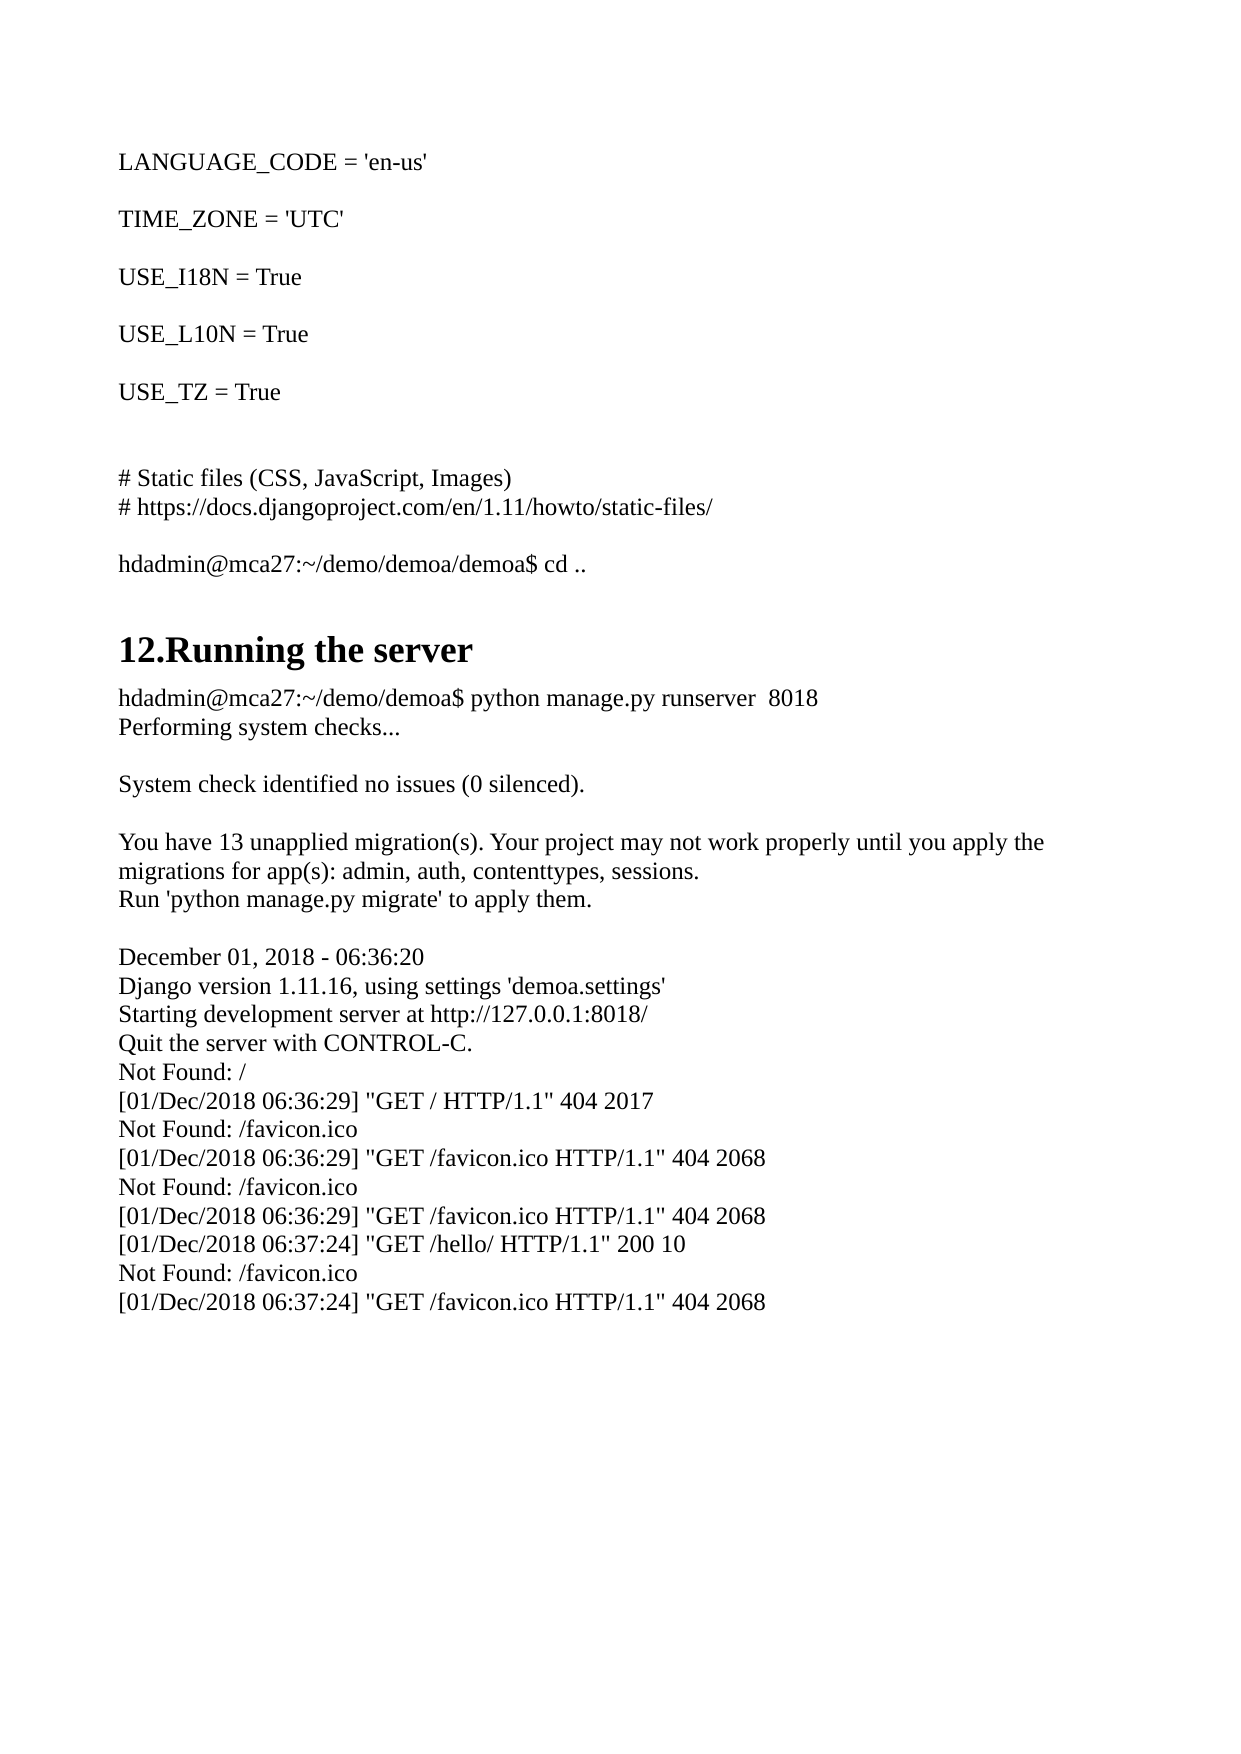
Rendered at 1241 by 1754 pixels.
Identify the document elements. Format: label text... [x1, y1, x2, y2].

text LANGUAGE_CODE = 'en-us' [118, 147, 1122, 176]
text Not Found: /favicon.ico [118, 1172, 1122, 1201]
text USE_L10N = True [118, 319, 1122, 348]
text TIME_ZONE = 'UTC' [118, 204, 1122, 233]
text Not Found: /favicon.ico [118, 1258, 1122, 1287]
text # Static files (CSS, JavaScript, Images) [118, 463, 1122, 492]
text hdadmin@mca27:~/demo/demoa/demoa$ cd .. [118, 549, 1122, 578]
text You have 13 unapplied migration(s). Your project may not work properly until you apply the migrations for app(s): admin, auth, contenttypes, sessions. [118, 827, 1122, 884]
text December 01, 2018 - 06:36:20 [118, 942, 1122, 971]
text System check identified no issues (0 silenced). [118, 769, 1122, 798]
text Performing system checks... [118, 712, 1122, 741]
text [01/Dec/2018 06:36:29] "GET / HTTP/1.1" 404 2017 [118, 1086, 1122, 1114]
text [01/Dec/2018 06:37:24] "GET /favicon.ico HTTP/1.1" 404 2068 [118, 1287, 1122, 1316]
text hdadmin@mca27:~/demo/demoa$ python manage.py runserver 8018 [118, 683, 1122, 712]
text USE_TZ = True [118, 377, 1122, 406]
subtitle 12.Running the server [118, 628, 1122, 671]
text Django version 1.11.16, using settings 'demoa.settings' [118, 971, 1122, 999]
text Not Found: /favicon.ico [118, 1114, 1122, 1143]
text Not Found: / [118, 1057, 1122, 1086]
text [01/Dec/2018 06:36:29] "GET /favicon.ico HTTP/1.1" 404 2068 [118, 1201, 1122, 1229]
text Quit the server with CONTROL-C. [118, 1028, 1122, 1057]
text # https://docs.djangoproject.com/en/1.11/howto/static-files/ [118, 492, 1122, 521]
text Starting development server at http://127.0.0.1:8018/ [118, 999, 1122, 1028]
text USE_I18N = True [118, 262, 1122, 291]
text Run 'python manage.py migrate' to apply them. [118, 884, 1122, 913]
text [01/Dec/2018 06:36:29] "GET /favicon.ico HTTP/1.1" 404 2068 [118, 1143, 1122, 1172]
text [01/Dec/2018 06:37:24] "GET /hello/ HTTP/1.1" 200 10 [118, 1229, 1122, 1258]
